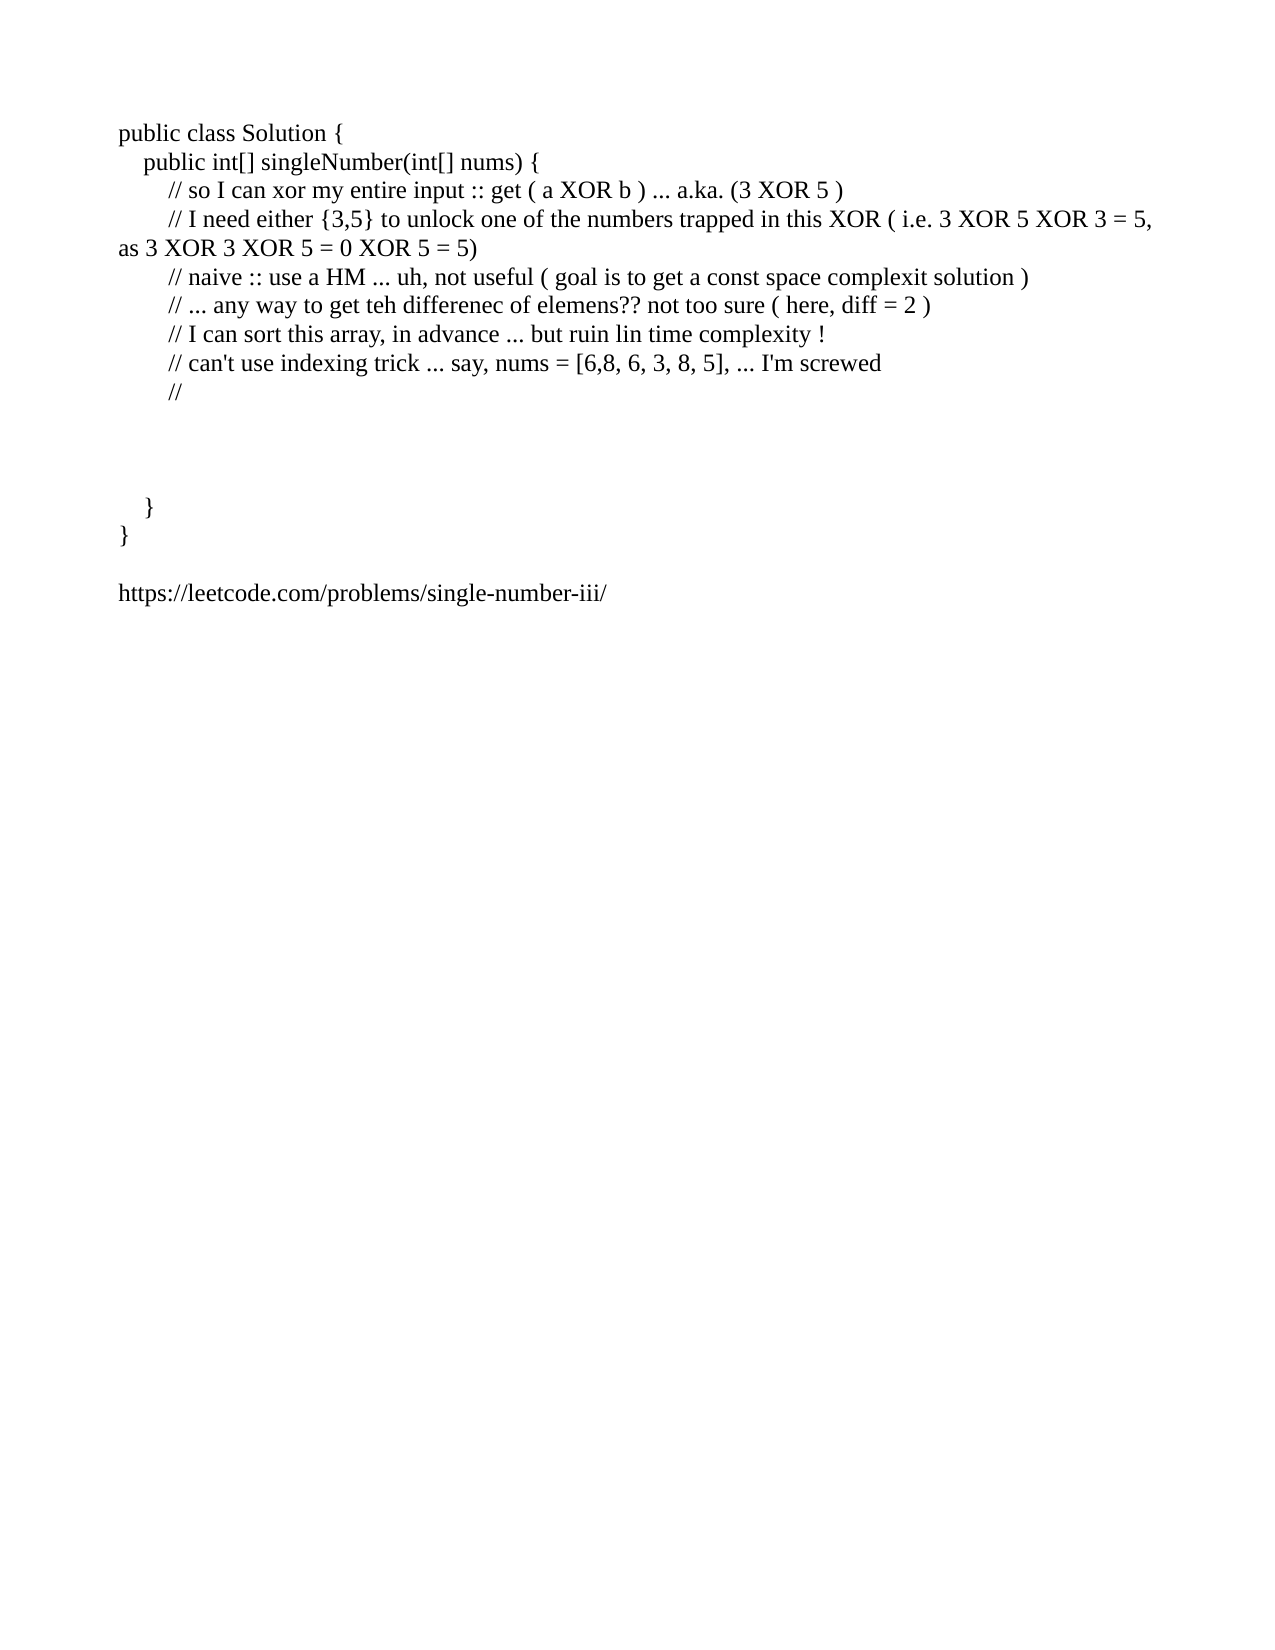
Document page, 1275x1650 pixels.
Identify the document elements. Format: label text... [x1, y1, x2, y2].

text // naive :: use a HM ... uh, not useful ( goal is to get a const space complexit solution ) [118, 262, 1157, 291]
text // can't use indexing trick ... say, nums = [6,8, 6, 3, 8, 5], ... I'm screwed [118, 348, 1157, 377]
text public class Solution { [118, 118, 1157, 147]
text https://leetcode.com/problems/single-number-iii/ [118, 578, 1157, 607]
text } [118, 521, 1157, 549]
text // I need either {3,5} to unlock one of the numbers trapped in this XOR ( i.e. 3 XOR 5 XOR 3 = 5, as 3 XOR 3 XOR 5 = 0 XOR 5 = 5) [118, 204, 1157, 262]
text // I can sort this array, in advance ... but ruin lin time complexity ! [118, 319, 1157, 348]
text public int[] singleNumber(int[] nums) { [118, 147, 1157, 176]
text // so I can xor my entire input :: get ( a XOR b ) ... a.ka. (3 XOR 5 ) [118, 176, 1157, 204]
text } [118, 492, 1157, 521]
text // ... any way to get teh differenec of elemens?? not too sure ( here, diff = 2 ) [118, 291, 1157, 319]
text // [118, 377, 1157, 406]
